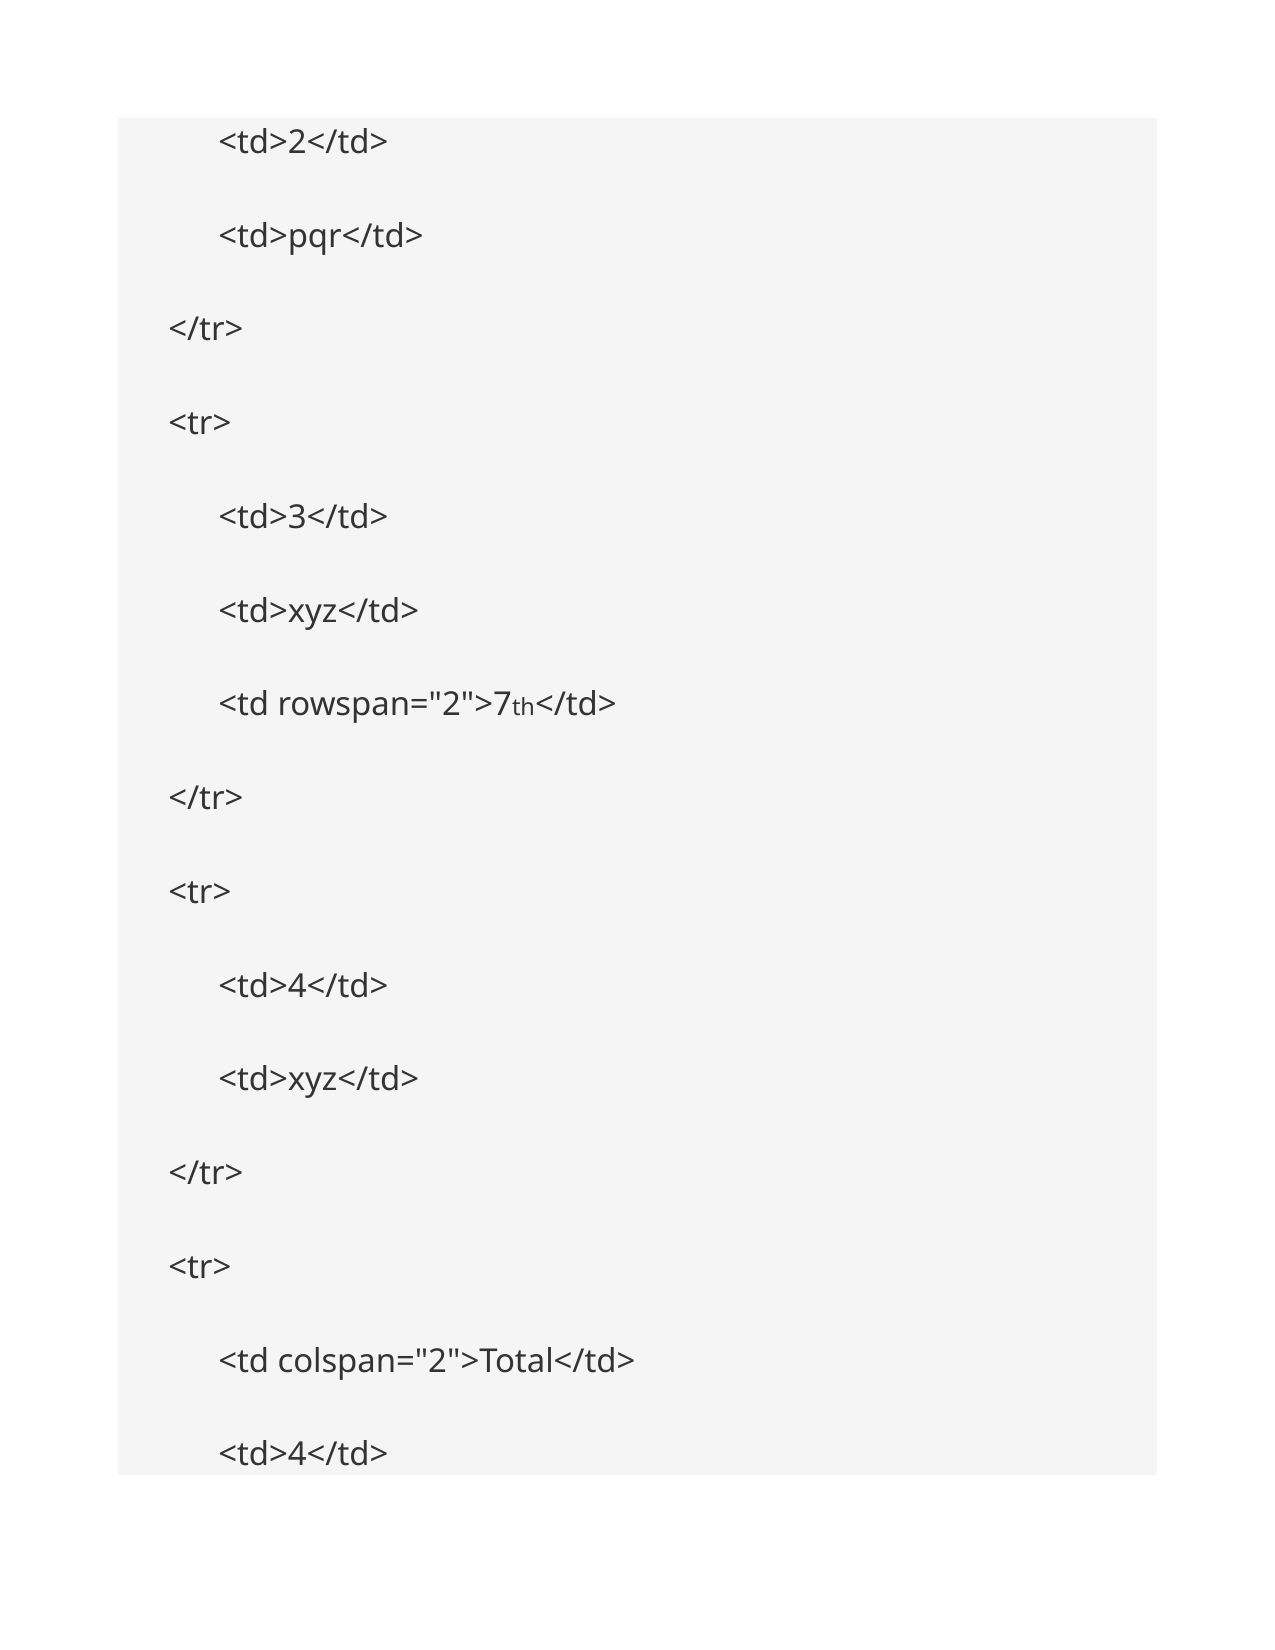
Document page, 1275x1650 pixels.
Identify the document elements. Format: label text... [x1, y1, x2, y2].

text <td>4</td> [118, 1431, 1157, 1475]
text <td>pqr</td> [118, 212, 1157, 257]
text <td>4</td> [118, 962, 1157, 1007]
text <td colspan="2">Total</td> [118, 1337, 1157, 1382]
text </tr> [118, 774, 1157, 819]
text <td>xyz</td> [118, 1056, 1157, 1100]
text <tr> [118, 399, 1157, 444]
text </tr> [118, 1149, 1157, 1194]
text </tr> [118, 306, 1157, 350]
text <tr> [118, 1243, 1157, 1288]
text <td>3</td> [118, 493, 1157, 538]
text <tr> [118, 868, 1157, 913]
text <td>xyz</td> [118, 587, 1157, 632]
text <td rowspan="2">7th</td> [118, 681, 1157, 725]
text <td>2</td> [118, 118, 1157, 163]
